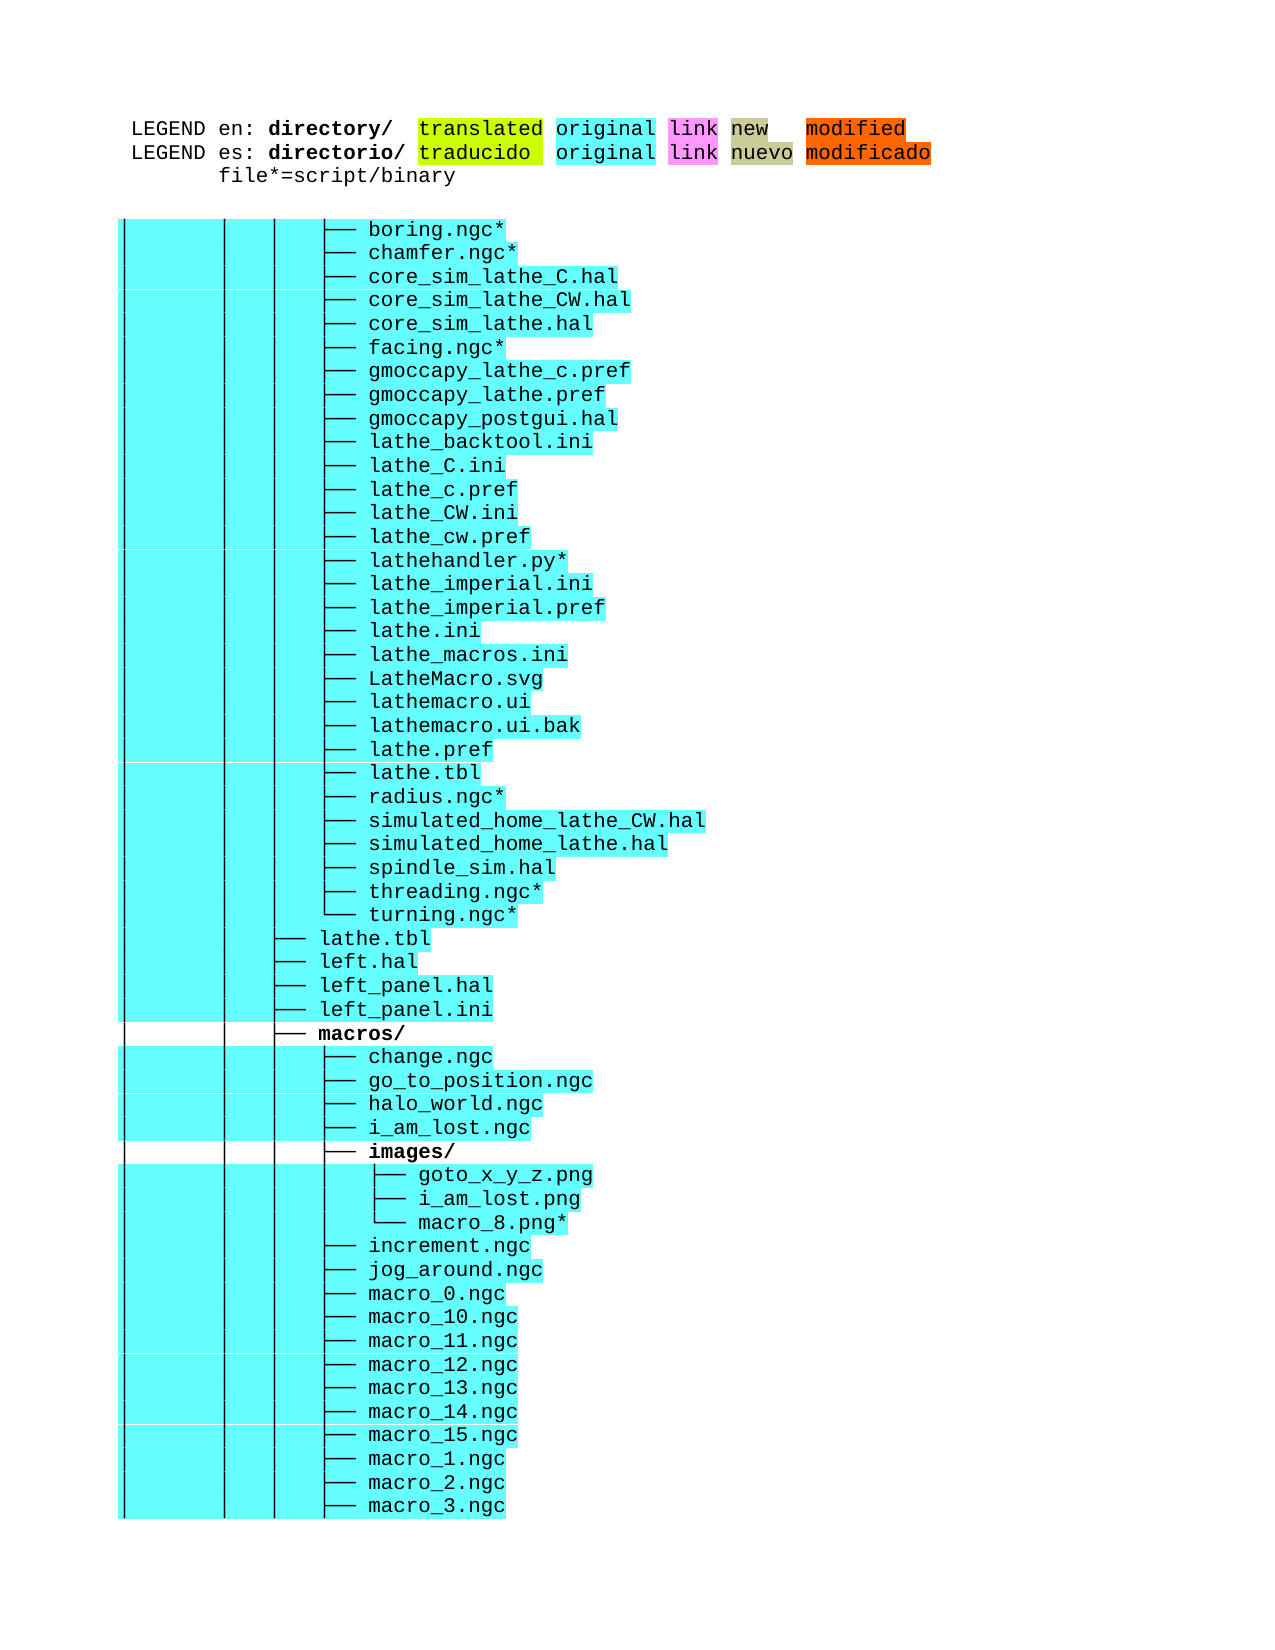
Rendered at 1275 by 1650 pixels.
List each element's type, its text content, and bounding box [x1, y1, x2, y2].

text │ │ │ ├── lathe_backtool.ini [118, 431, 1157, 455]
text │ │ │ ├── macro_14.ngc [325, 1401, 1157, 1424]
text │ │ │ ├── LatheMacro.svg [225, 668, 274, 691]
text │ │ │ ├── macro_11.ngc [125, 1330, 224, 1353]
text │ │ │ ├── lathe.ini [118, 621, 1157, 644]
text │ │ │ ├── LatheMacro.svg [275, 668, 324, 691]
text │ │ │ ├── lathe_imperial.pref [325, 597, 1157, 621]
text │ │ │ ├── i_am_lost.ngc [118, 1117, 1157, 1141]
text │ │ ├── lathe.tbl [275, 928, 1157, 952]
text │ │ │ ├── LatheMacro.svg [325, 668, 1157, 691]
text │ │ │ ├── chamfer.ngc* [118, 242, 1157, 266]
text │ │ │ ├── lathe_C.ini [118, 455, 1157, 479]
text │ │ │ ├── lathe_cw.pref [325, 526, 1157, 549]
text │ │ │ ├── macro_11.ngc [225, 1330, 274, 1353]
text │ │ │ ├── macro_0.ngc [275, 1283, 324, 1306]
text │ │ │ ├── macro_14.ngc [125, 1401, 224, 1424]
text │ │ ├── left_panel.ini [125, 999, 224, 1022]
text │ │ │ ├── lathemacro.ui.bak [118, 715, 1157, 739]
text │ │ │ ├── go_to_position.ngc [275, 1070, 324, 1093]
text │ │ │ ├── core_sim_lathe_C.hal [275, 266, 324, 289]
text │ │ │ ├── go_to_position.ngc [125, 1070, 224, 1093]
text │ │ │ ├── lathe_CW.ini [118, 502, 1157, 526]
text │ │ │ ├── facing.ngc* [275, 337, 324, 360]
text │ │ │ ├── facing.ngc* [125, 337, 224, 360]
text │ │ │ ├── halo_world.ngc [118, 1093, 1157, 1117]
text │ │ │ ├── boring.ngc* [118, 218, 1157, 242]
text │ │ │ ├── macro_13.ngc [118, 1377, 1157, 1401]
text │ │ │ ├── lathe_c.pref [275, 479, 324, 502]
text │ │ │ ├── macro_2.ngc [225, 1472, 274, 1495]
text │ │ │ │ └── macro_8.png* [325, 1212, 1157, 1235]
text │ │ │ ├── lathe_imperial.pref [125, 597, 224, 621]
text │ │ │ ├── macro_3.ngc [118, 1495, 1157, 1519]
text │ │ │ ├── lathe_macros.ini [118, 644, 1157, 668]
text │ │ │ ├── simulated_home_lathe.hal [118, 833, 1157, 857]
text │ │ ├── lathe.tbl [125, 928, 224, 952]
text │ │ │ ├── images/ [325, 1141, 1157, 1164]
text │ │ │ ├── macro_12.ngc [118, 1353, 1157, 1377]
text │ │ │ ├── macro_11.ngc [325, 1330, 1157, 1353]
text │ │ │ ├── increment.ngc [118, 1235, 1157, 1259]
text │ │ │ ├── lathe_c.pref [325, 479, 1157, 502]
text │ │ │ ├── images/ [125, 1141, 224, 1164]
text │ │ │ ├── go_to_position.ngc [225, 1070, 274, 1093]
text │ │ │ ├── lathe_imperial.pref [275, 597, 324, 621]
text │ │ │ ├── core_sim_lathe.hal [118, 313, 1157, 337]
text │ │ │ ├── gmoccapy_postgui.hal [275, 408, 324, 431]
text │ │ │ └── turning.ngc* [118, 904, 1157, 928]
text │ │ │ │ └── macro_8.png* [125, 1212, 224, 1235]
text │ │ │ ├── macro_2.ngc [125, 1472, 224, 1495]
text │ │ │ │ └── macro_8.png* [275, 1212, 324, 1235]
text │ │ │ ├── spindle_sim.hal [118, 857, 1157, 881]
text │ │ │ ├── macro_14.ngc [275, 1401, 324, 1424]
text │ │ │ ├── threading.ngc* [125, 881, 224, 904]
text │ │ │ ├── jog_around.ngc [118, 1259, 1157, 1283]
text │ │ │ ├── gmoccapy_lathe.pref [118, 384, 1157, 408]
text │ │ │ ├── go_to_position.ngc [325, 1070, 1157, 1093]
text │ │ │ ├── change.ngc [118, 1046, 1157, 1070]
text │ │ │ ├── macro_14.ngc [225, 1401, 274, 1424]
text │ │ │ ├── simulated_home_lathe_CW.hal [225, 810, 274, 833]
text │ │ │ ├── lathe.pref [275, 739, 324, 762]
text │ │ │ ├── lathe_cw.pref [225, 526, 274, 549]
text │ │ │ ├── core_sim_lathe_CW.hal [118, 289, 1157, 313]
text │ │ │ ├── lathe_c.pref [225, 479, 274, 502]
text │ │ │ │ ├── i_am_lost.png [118, 1188, 1157, 1212]
text │ │ │ ├── macro_0.ngc [225, 1283, 274, 1306]
text │ │ │ ├── lathemacro.ui [118, 691, 1157, 715]
text │ │ │ ├── lathe.pref [125, 739, 224, 762]
text │ │ │ ├── macro_2.ngc [275, 1472, 324, 1495]
text │ │ ├── macros/ [118, 1022, 1157, 1046]
text │ │ ├── left_panel.ini [275, 999, 1157, 1022]
text │ │ │ ├── gmoccapy_lathe_c.pref [118, 360, 1157, 384]
text │ │ │ ├── lathe.pref [325, 739, 1157, 762]
text │ │ │ ├── threading.ngc* [225, 881, 274, 904]
text │ │ │ ├── lathe_imperial.pref [225, 597, 274, 621]
text │ │ │ ├── lathe_imperial.ini [118, 573, 1157, 597]
text │ │ │ ├── gmoccapy_postgui.hal [325, 408, 1157, 431]
text │ │ │ ├── macro_10.ngc [118, 1306, 1157, 1330]
text │ │ ├── left.hal [118, 952, 1157, 975]
text │ │ │ ├── threading.ngc* [325, 881, 1157, 904]
text │ │ │ ├── lathe_cw.pref [125, 526, 224, 549]
text │ │ │ │ └── macro_8.png* [225, 1212, 274, 1235]
text │ │ │ ├── LatheMacro.svg [125, 668, 224, 691]
text │ │ │ ├── simulated_home_lathe_CW.hal [275, 810, 324, 833]
text │ │ │ ├── macro_2.ngc [325, 1472, 1157, 1495]
text │ │ │ ├── images/ [225, 1141, 274, 1164]
text │ │ │ ├── images/ [275, 1141, 324, 1164]
text │ │ ├── left_panel.hal [118, 975, 1157, 999]
text │ │ │ ├── gmoccapy_postgui.hal [125, 408, 224, 431]
text │ │ │ ├── macro_15.ngc [118, 1424, 1157, 1448]
text │ │ │ │ ├── goto_x_y_z.png [118, 1164, 1157, 1188]
text │ │ │ ├── facing.ngc* [325, 337, 1157, 360]
text │ │ │ ├── macro_0.ngc [325, 1283, 1157, 1306]
text │ │ │ ├── lathe_cw.pref [275, 526, 324, 549]
text │ │ │ ├── threading.ngc* [275, 881, 324, 904]
text │ │ │ ├── core_sim_lathe_C.hal [125, 266, 224, 289]
text │ │ │ ├── lathe.tbl [118, 762, 1157, 786]
text │ │ │ ├── radius.ngc* [118, 786, 1157, 810]
text │ │ │ ├── core_sim_lathe_C.hal [325, 266, 1157, 289]
text │ │ │ ├── lathe_c.pref [125, 479, 224, 502]
text │ │ │ ├── lathehandler.py* [118, 549, 1157, 573]
text │ │ ├── left_panel.ini [225, 999, 274, 1022]
text │ │ │ ├── macro_11.ngc [275, 1330, 324, 1353]
text │ │ ├── lathe.tbl [225, 928, 274, 952]
text │ │ │ ├── macro_1.ngc [118, 1448, 1157, 1472]
text │ │ │ ├── simulated_home_lathe_CW.hal [325, 810, 1157, 833]
text │ │ │ ├── gmoccapy_postgui.hal [225, 408, 274, 431]
text │ │ │ ├── core_sim_lathe_C.hal [225, 266, 274, 289]
text │ │ │ ├── simulated_home_lathe_CW.hal [125, 810, 224, 833]
text │ │ │ ├── macro_0.ngc [125, 1283, 224, 1306]
text │ │ │ ├── facing.ngc* [225, 337, 274, 360]
text │ │ │ ├── lathe.pref [225, 739, 274, 762]
